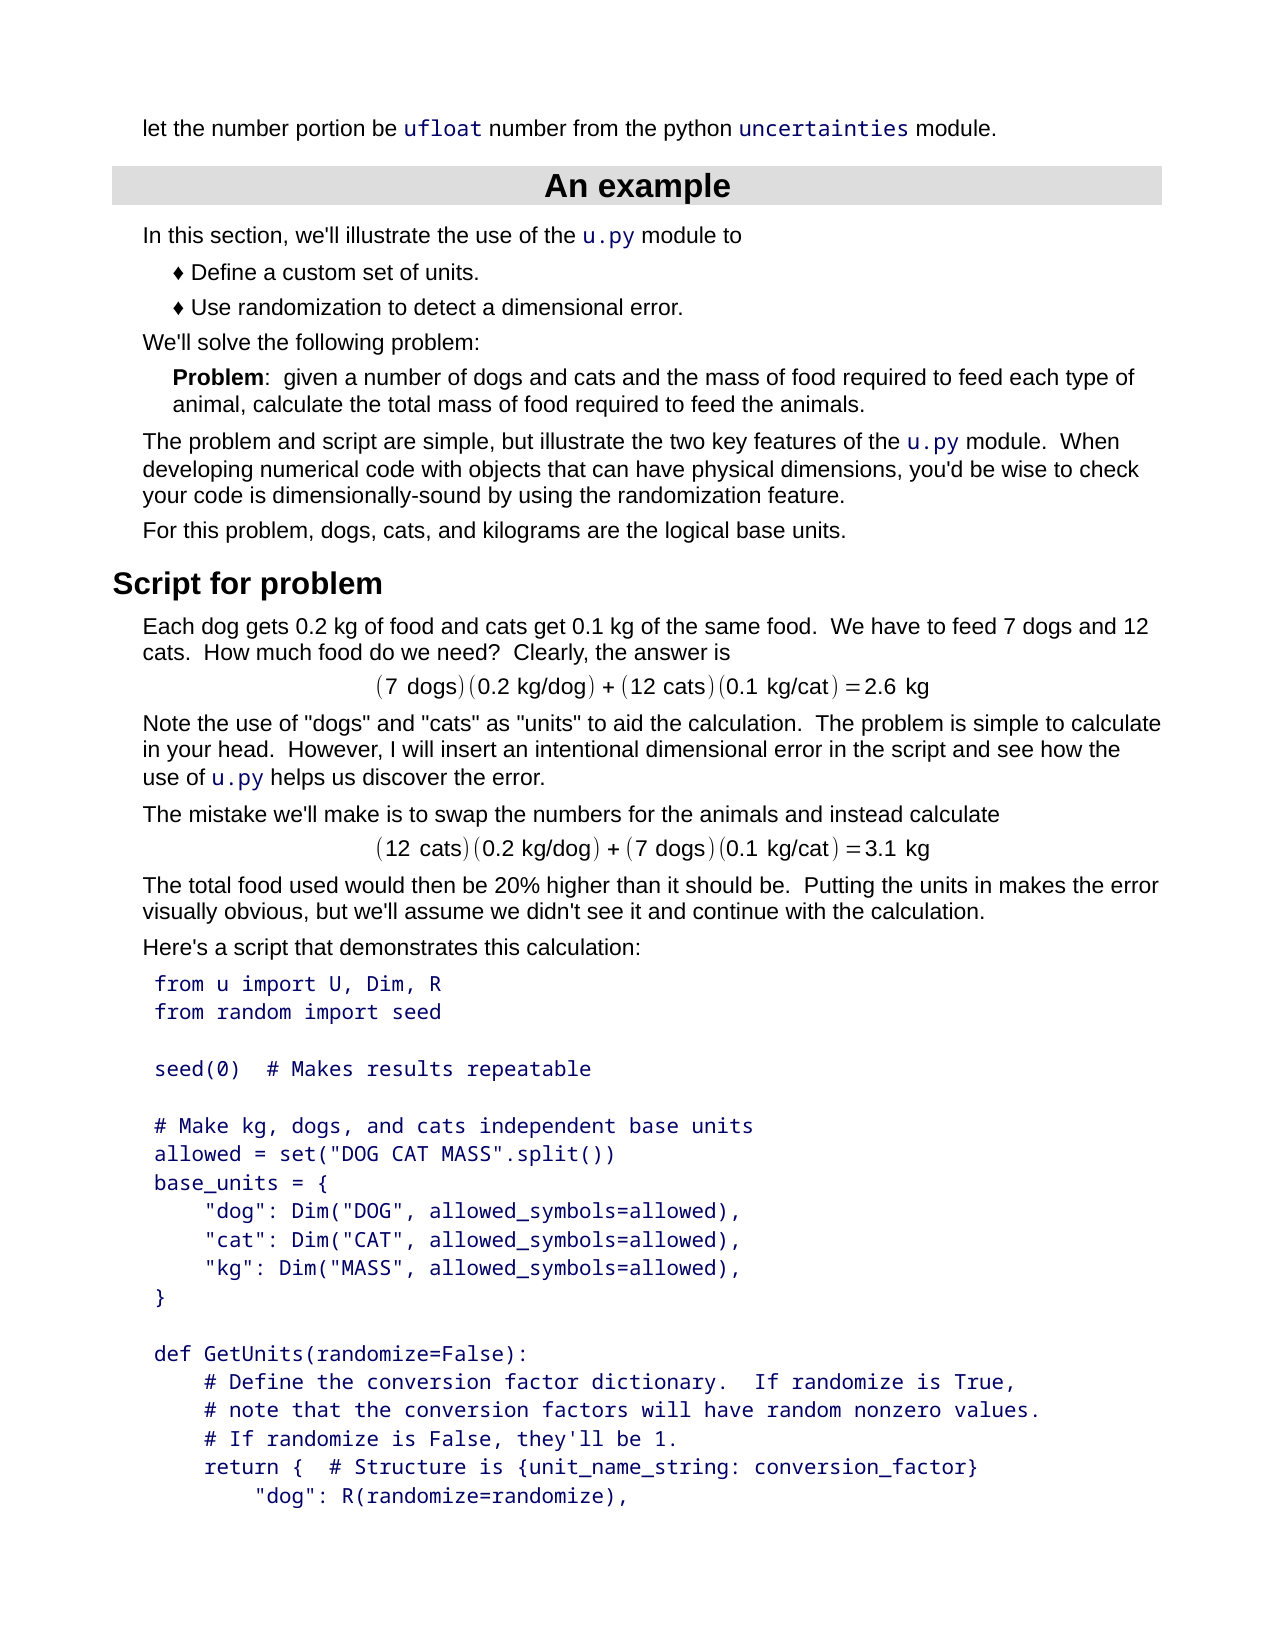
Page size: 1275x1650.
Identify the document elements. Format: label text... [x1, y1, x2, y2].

text return { # Structure is {unit_name_string: conversion_factor} [154, 1452, 1162, 1481]
text The total food used would then be 20% higher than it should be. Putting the units in makes the error visually obvious, but we'll assume we didn't see it and continue with the calculation. [142, 872, 1162, 925]
text base_units = { [154, 1168, 1162, 1196]
text allowed = set("DOG CAT MASS".split()) [154, 1139, 1162, 1168]
text "dog": R(randomize=randomize), [154, 1481, 1162, 1509]
text # If randomize is False, they'll be 1. [154, 1424, 1162, 1452]
text seed(0) # Makes results repeatable [154, 1054, 1162, 1083]
text # Make kg, dogs, and cats independent base units [154, 1111, 1162, 1139]
text "kg": Dim("MASS", allowed_symbols=allowed), [154, 1253, 1162, 1282]
text In this section, we'll illustrate the use of the u.py module to [142, 220, 1162, 249]
list Define a custom set of units. [172, 258, 1162, 285]
text # note that the conversion factors will have random nonzero values. [154, 1396, 1162, 1424]
text We'll solve the following problem: [142, 329, 1162, 355]
text Note the use of "dogs" and "cats" as "units" to aid the calculation. The problem is simple to calculate in your head. However, I will insert an intentional dimensional error in the script and see how the use of u.py helps us discover the error. [142, 710, 1162, 792]
text For this problem, dogs, cats, and kilograms are the logical base units. [142, 517, 1162, 544]
subtitle An example [112, 166, 1162, 205]
text def GetUnits(randomize=False): [154, 1339, 1162, 1367]
text from u import U, Dim, R [154, 969, 1162, 997]
text Here's a script that demonstrates this calculation: [142, 934, 1162, 960]
text "dog": Dim("DOG", allowed_symbols=allowed), [154, 1196, 1162, 1225]
text Each dog gets 0.2 kg of food and cats get 0.1 kg of the same food. We have to feed 7 dogs and 12 cats. How much food do we need? Clearly, the answer is [142, 613, 1162, 665]
text Problem: given a number of dogs and cats and the mass of food required to feed each type of animal, calculate the total mass of food required to feed the animals. [172, 364, 1162, 417]
subtitle Script for problem [112, 565, 1162, 601]
text let the number portion be ufloat number from the python uncertainties module. [142, 112, 1162, 142]
text } [154, 1282, 1162, 1310]
text "cat": Dim("CAT", allowed_symbols=allowed), [154, 1225, 1162, 1253]
text The problem and script are simple, but illustrate the two key features of the u.py module. When developing numerical code with objects that can have physical dimensions, you'd be wise to check your code is dimensionally-sound by using the randomization feature. [142, 426, 1162, 508]
list Use randomization to detect a dimensional error. [172, 294, 1162, 320]
text # Define the conversion factor dictionary. If randomize is True, [154, 1367, 1162, 1396]
text from random import seed [154, 997, 1162, 1026]
text The mistake we'll make is to swap the numbers for the animals and instead calculate [142, 801, 1162, 827]
